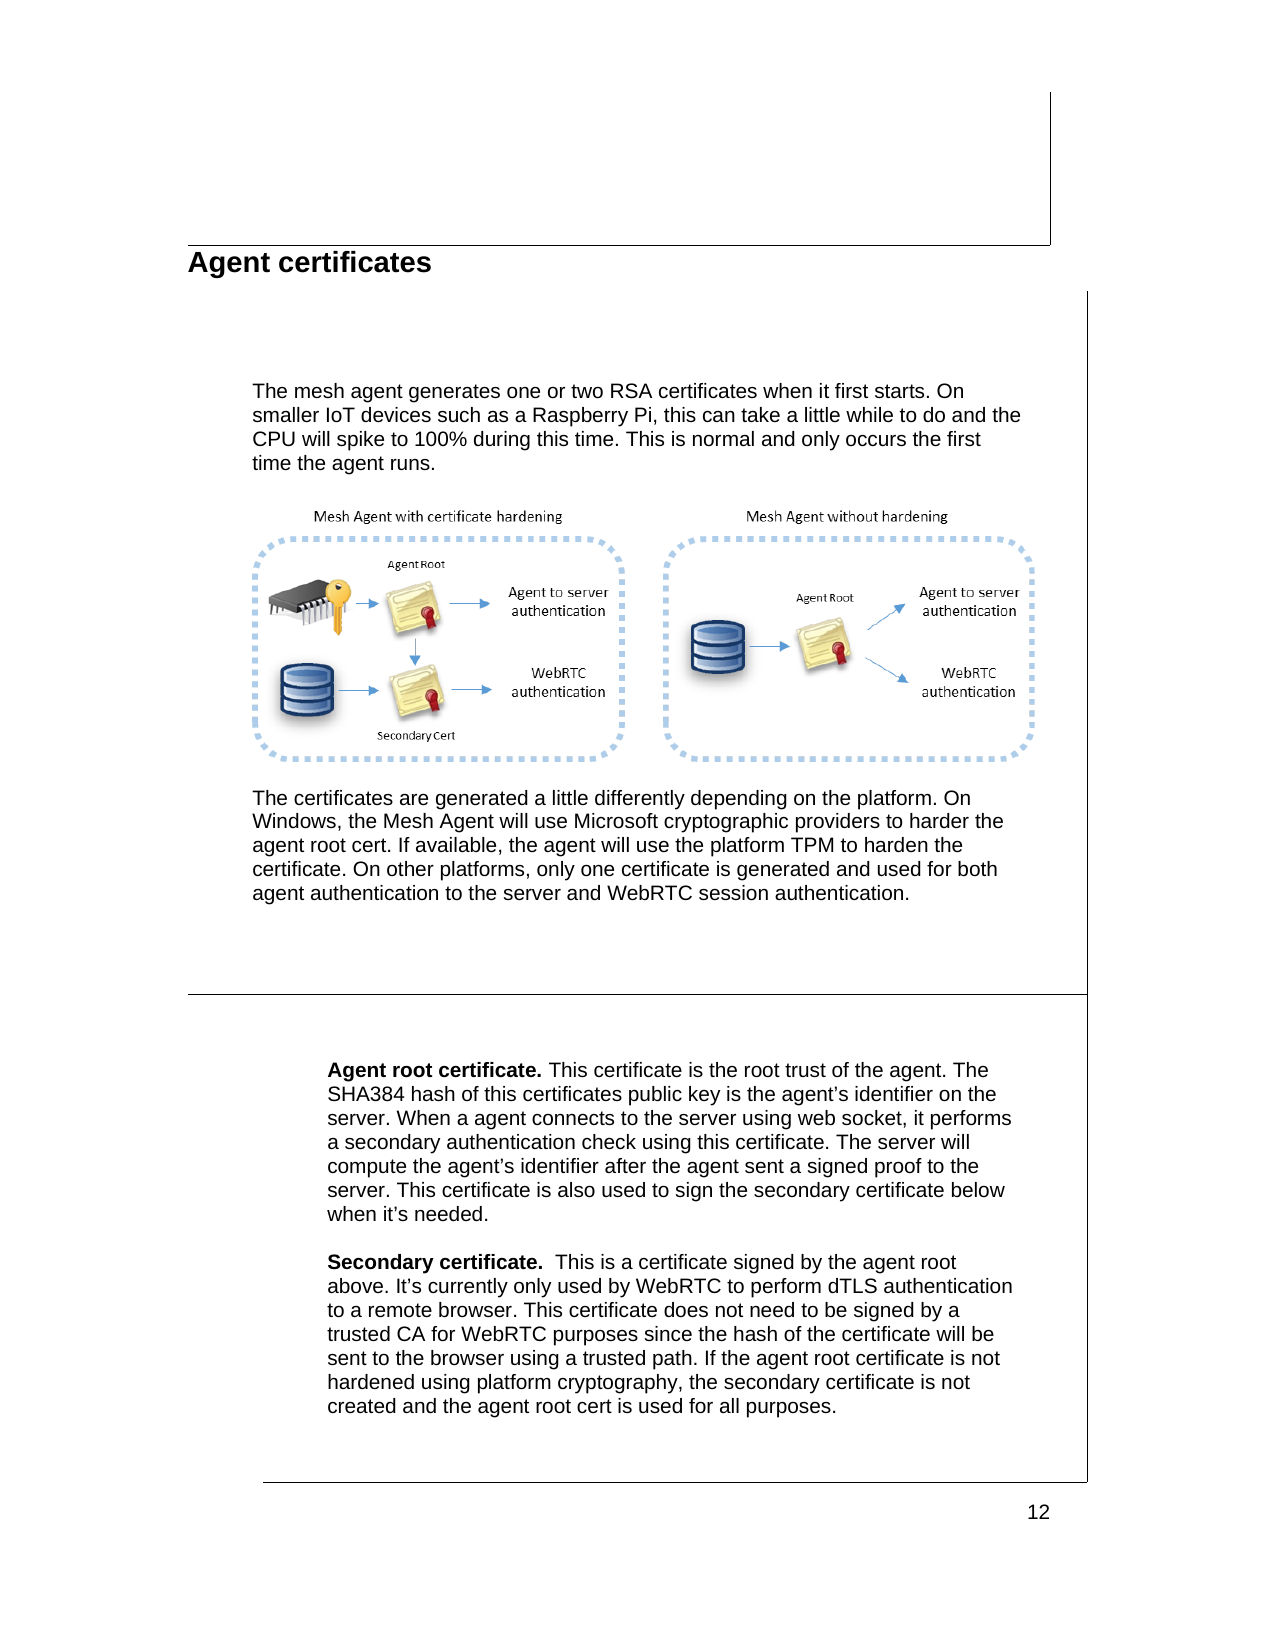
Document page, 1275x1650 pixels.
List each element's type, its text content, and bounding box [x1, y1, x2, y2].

subtitle Agent certificates [187, 245, 1087, 278]
text The certificates are generated a little differently depending on the platform. On Windows, the Mesh Agent will use Microsoft cryptographic providers to harder the agent root cert. If available, the agent will use the platform TPM to harden the certificate. On other platforms, only one certificate is generated and used for both agent authentication to the server and WebRTC session authentication. [187, 785, 1087, 905]
text Secondary certificate. This is a certificate signed by the agent root above. It’s currently only used by WebRTC to perform dTLS authentication to a remote browser. This certificate does not need to be signed by a trusted CA for WebRTC purposes since the hash of the certificate will be sent to the browser using a trusted path. If the agent root certificate is not hardened using platform cryptography, the secondary certificate is not created and the agent root cert is used for all purposes. [262, 1250, 1087, 1482]
text The mesh agent generates one or two RSA certificates when it first starts. On smaller IoT devices such as a Raspberry Pi, this can take a little while to do and the CPU will spike to 100% during this time. This is normal and only occurs the first time the agent runs. [187, 379, 1087, 475]
text Agent root certificate. This certificate is the root trust of the agent. The SHA384 hash of this certificates public key is the agent’s identifier on the server. When a agent connects to the server using web socket, it performs a secondary authentication check using this certificate. The server will compute the agent’s identifier after the agent sent a signed proof to the server. This certificate is also used to sign the secondary certificate below when it’s needed. [262, 994, 1087, 1226]
